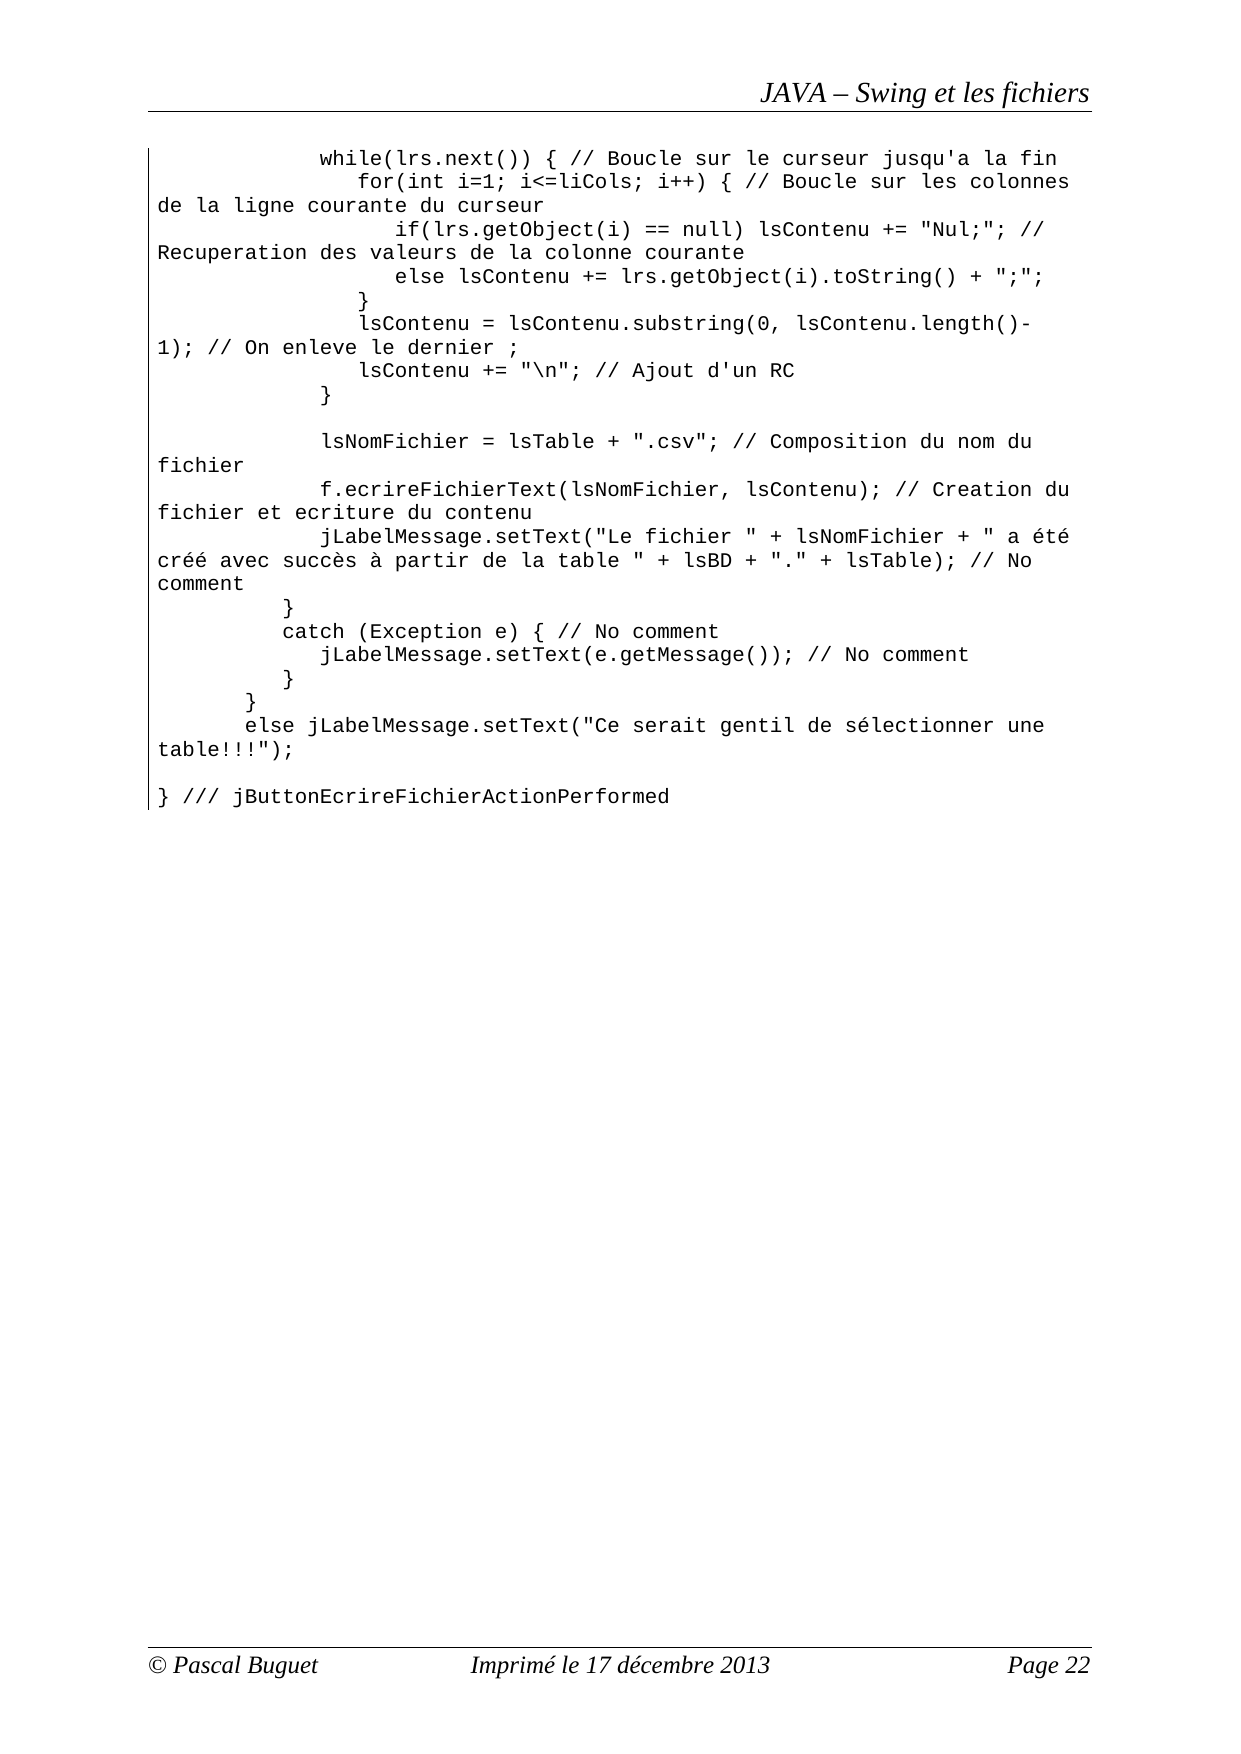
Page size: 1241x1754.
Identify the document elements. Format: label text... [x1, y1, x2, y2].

text lsContenu += "\n"; // Ajout d'un RC [149, 361, 1092, 384]
text if(lrs.getObject(i) == null) lsContenu += "Nul;"; // Recuperation des valeurs de la colonne courante [149, 219, 1092, 266]
text else jLabelMessage.setText("Ce serait gentil de sélectionner une table!!!"); [149, 715, 1092, 762]
text } /// jButtonEcrireFichierActionPerformed [149, 786, 1092, 810]
text } [149, 384, 1092, 408]
text } [149, 289, 1092, 313]
text } [149, 668, 1092, 692]
text lsNomFichier = lsTable + ".csv"; // Composition du nom du fichier [149, 431, 1092, 479]
text lsContenu = lsContenu.substring(0, lsContenu.length()-1); // On enleve le dernier ; [149, 313, 1092, 361]
text while(lrs.next()) { // Boucle sur le curseur jusqu'a la fin [149, 148, 1092, 171]
text } [149, 692, 1092, 715]
text for(int i=1; i<=liCols; i++) { // Boucle sur les colonnes de la ligne courante du curseur [149, 171, 1092, 219]
text else lsContenu += lrs.getObject(i).toString() + ";"; [149, 266, 1092, 289]
text f.ecrireFichierText(lsNomFichier, lsContenu); // Creation du fichier et ecriture du contenu [149, 479, 1092, 526]
text } [149, 597, 1092, 621]
text jLabelMessage.setText(e.getMessage()); // No comment [149, 644, 1092, 668]
text jLabelMessage.setText("Le fichier " + lsNomFichier + " a été créé avec succès à partir de la table " + lsBD + "." + lsTable); // No comment [149, 526, 1092, 597]
text catch (Exception e) { // No comment [149, 621, 1092, 644]
